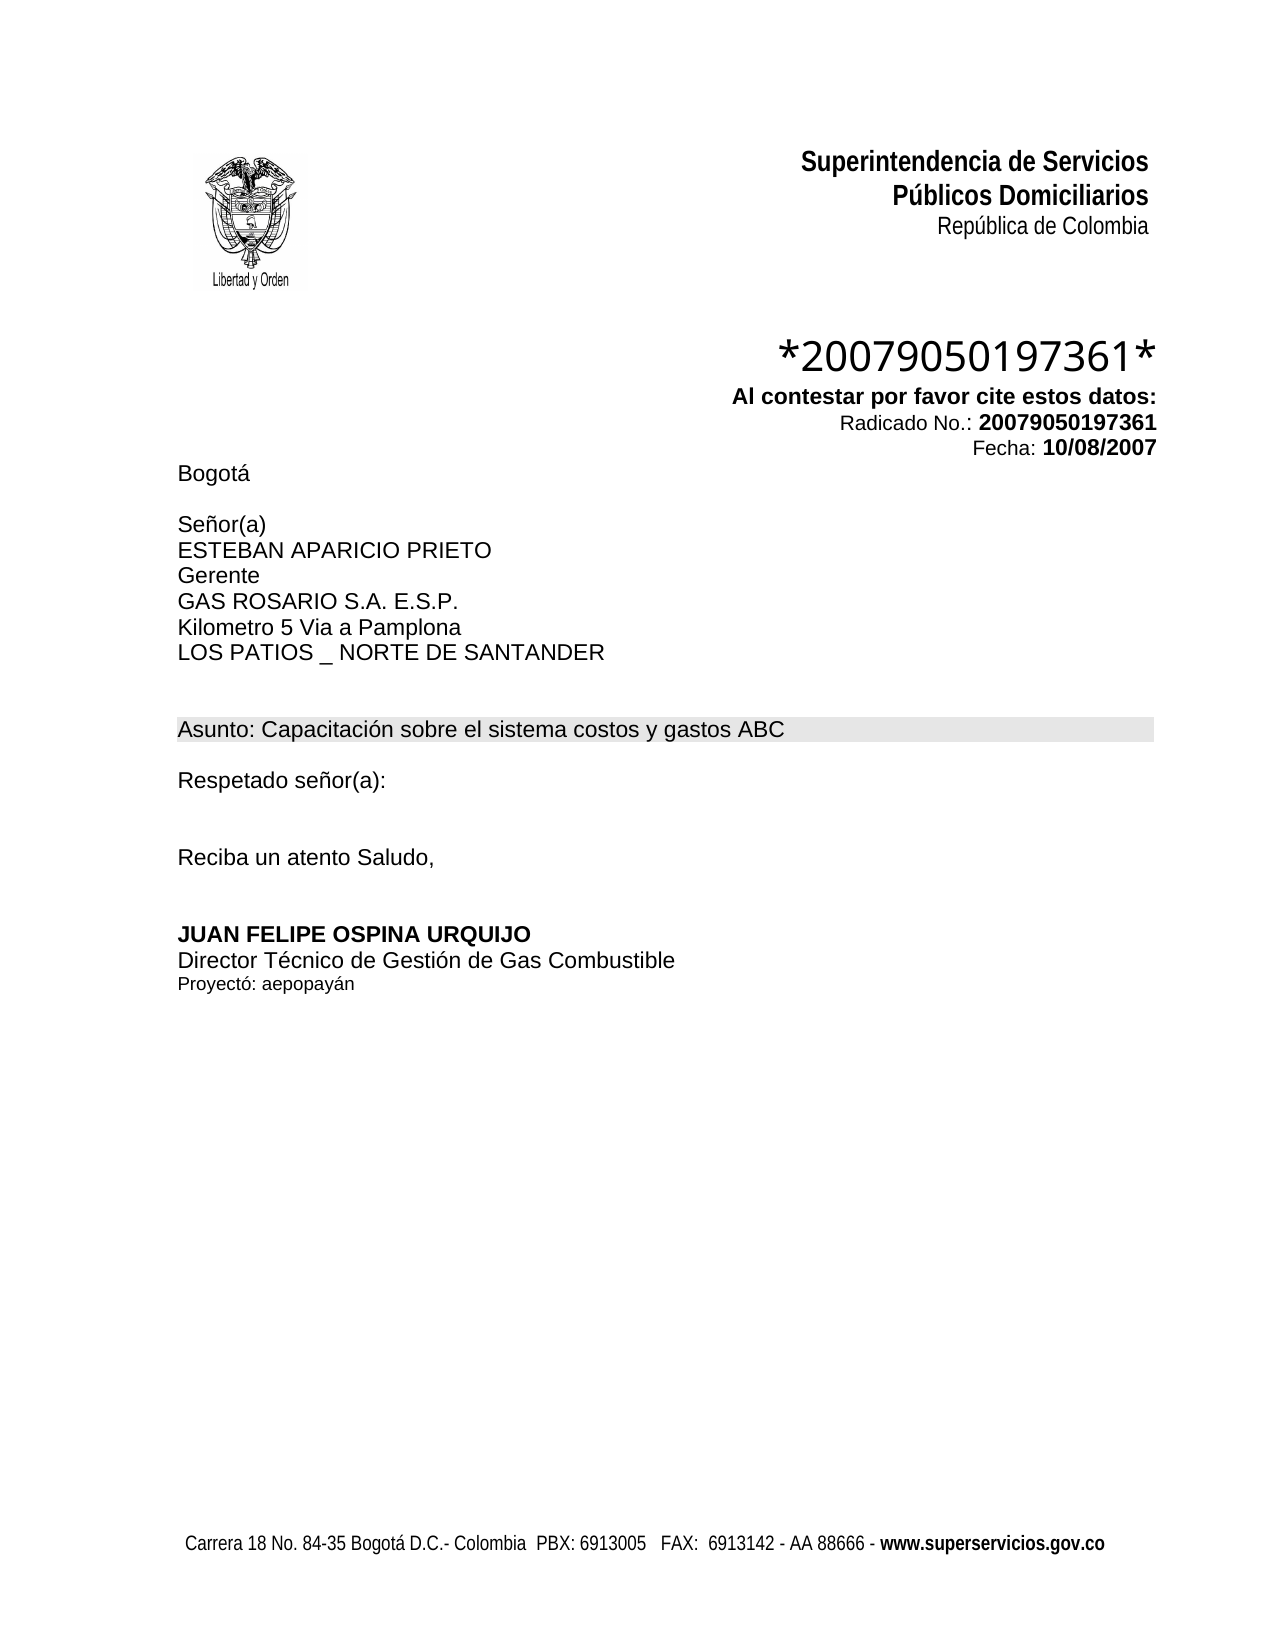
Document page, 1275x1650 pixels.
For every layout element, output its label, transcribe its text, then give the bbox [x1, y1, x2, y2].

text Reciba un atento Saludo, [177, 845, 1157, 871]
text *20079050197361* [177, 327, 1157, 384]
text Proyectó: aepopayán [177, 973, 1157, 994]
text Director Técnico de Gestión de Gas Combustible [177, 947, 1157, 973]
text Gerente [177, 563, 1157, 589]
text Bogotá [177, 461, 1157, 486]
text LOS PATIOS _ NORTE DE SANTANDER [177, 640, 1157, 666]
text Radicado No.: 20079050197361 [177, 409, 1157, 435]
text Fecha: 10/08/2007 [177, 435, 1157, 461]
text GAS ROSARIO S.A. E.S.P. [177, 589, 1157, 614]
text Asunto: Capacitación sobre el sistema costos y gastos ABC [177, 717, 1157, 742]
text Al contestar por favor cite estos datos: [177, 384, 1157, 409]
text Kilometro 5 Via a Pamplona [177, 614, 1157, 640]
picture [193, 153, 308, 291]
text Respetado señor(a): [177, 768, 1157, 794]
text ESTEBAN APARICIO PRIETO [177, 537, 1157, 563]
text Señor(a) [177, 512, 1157, 537]
text JUAN FELIPE OSPINA URQUIJO [177, 922, 1157, 947]
